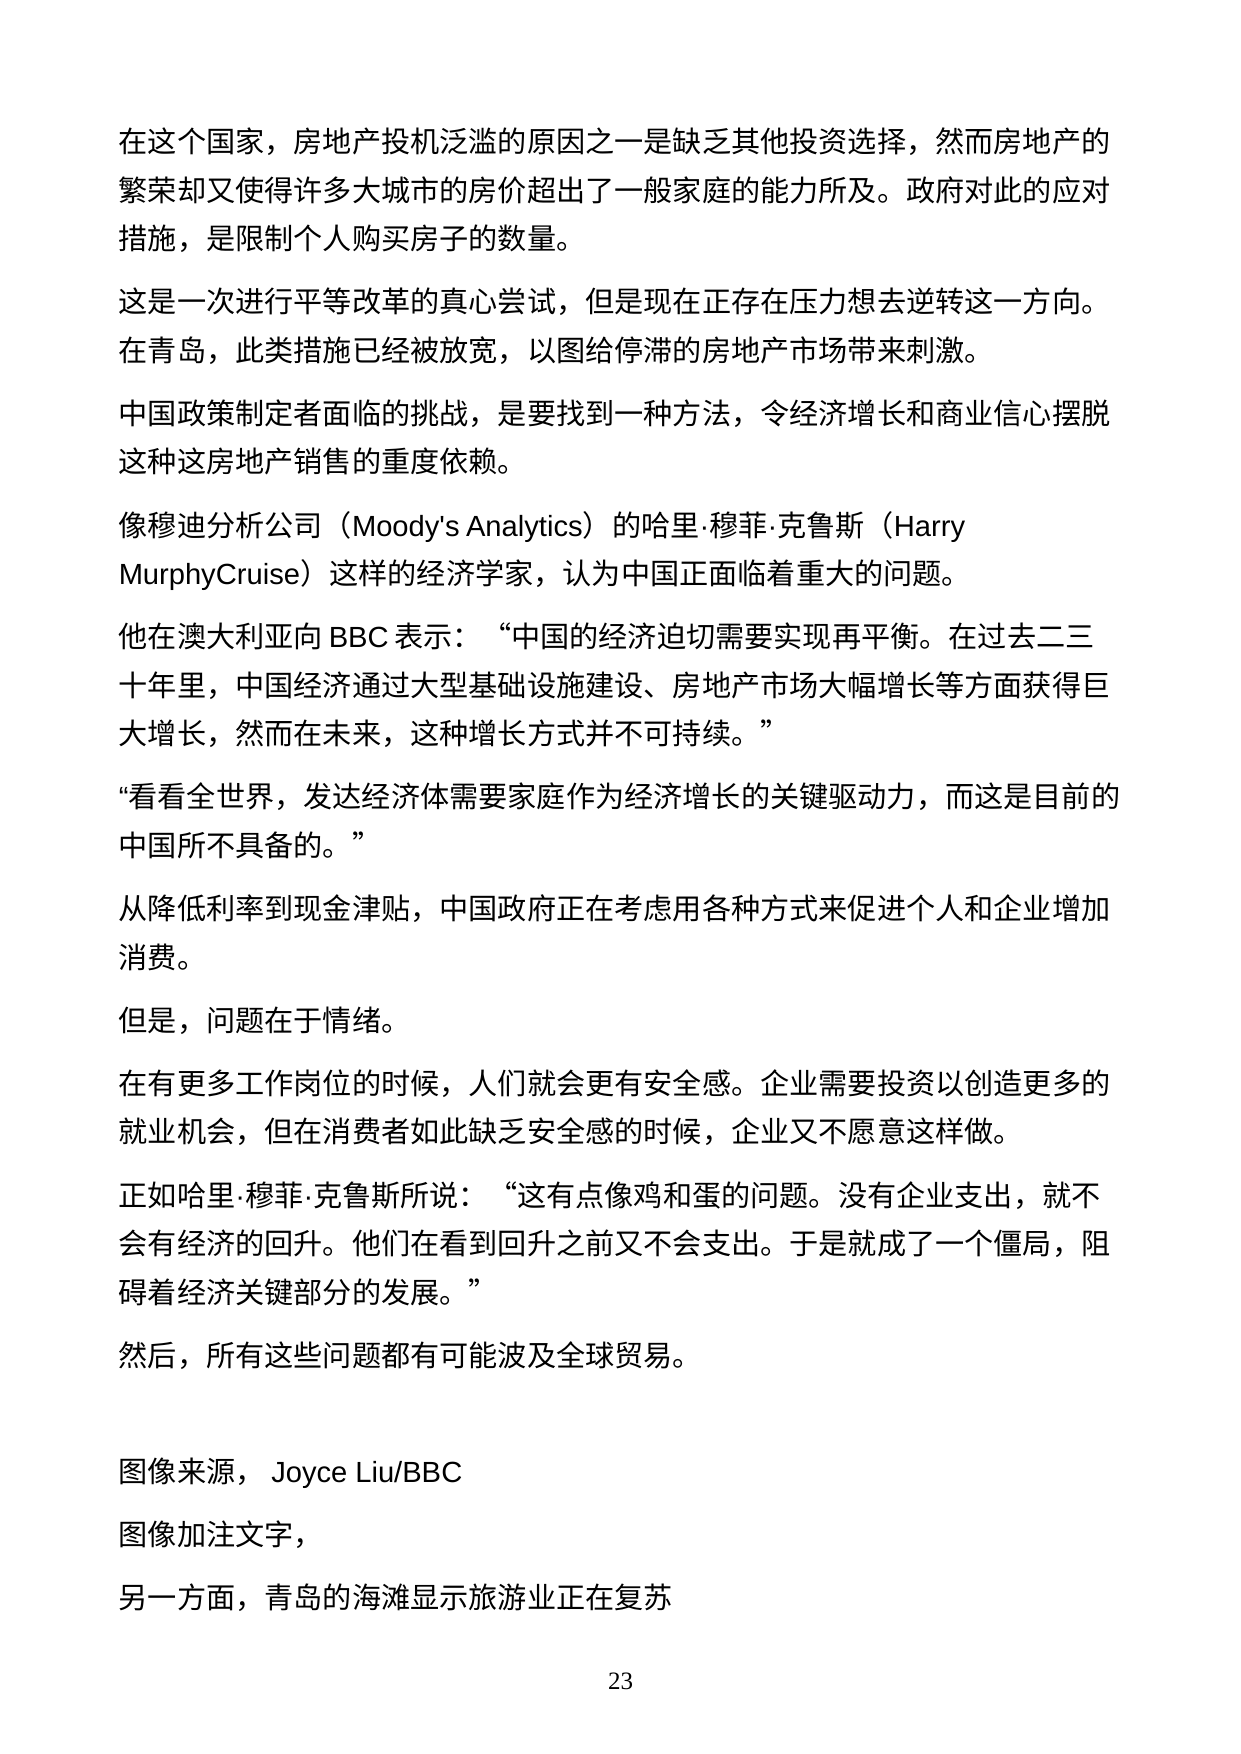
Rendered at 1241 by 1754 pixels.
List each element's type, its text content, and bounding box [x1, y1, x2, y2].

text 但是，问题在于情绪。 [118, 997, 1122, 1039]
text 另一方面，青岛的海滩显示旅游业正在复苏 [118, 1575, 1122, 1617]
text 图像来源， Joyce Liu/BBC [118, 1448, 1122, 1491]
text 在这个国家，房地产投机泛滥的原因之一是缺乏其他投资选择，然而房地产的繁荣却又使得许多大城市的房价超出了一般家庭的能力所及。政府对此的应对措施，是限制个人购买房子的数量。 [118, 118, 1122, 258]
text “看看全世界，发达经济体需要家庭作为经济增长的关键驱动力，而这是目前的中国所不具备的。” [118, 774, 1122, 865]
text 从降低利率到现金津贴，中国政府正在考虑用各种方式来促进个人和企业增加消费。 [118, 886, 1122, 976]
text 这是一次进行平等改革的真心尝试，但是现在正存在压力想去逆转这一方向。在青岛，此类措施已经被放宽，以图给停滞的房地产市场带来刺激。 [118, 279, 1122, 369]
text 他在澳大利亚向BBC表示：“中国的经济迫切需要实现再平衡。在过去二三十年里，中国经济通过大型基础设施建设、房地产市场大幅增长等方面获得巨大增长，然而在未来，这种增长方式并不可持续。” [118, 614, 1122, 753]
text 正如哈里·穆菲·克鲁斯所说：“这有点像鸡和蛋的问题。没有企业支出，就不会有经济的回升。他们在看到回升之前又不会支出。于是就成了一个僵局，阻碍着经济关键部分的发展。” [118, 1172, 1122, 1311]
text 在有更多工作岗位的时候，人们就会更有安全感。企业需要投资以创造更多的就业机会，但在消费者如此缺乏安全感的时候，企业又不愿意这样做。 [118, 1060, 1122, 1151]
text 然后，所有这些问题都有可能波及全球贸易。 [118, 1332, 1122, 1374]
text 图像加注文字， [118, 1512, 1122, 1554]
text 像穆迪分析公司（Moody's Analytics）的哈里·穆菲·克鲁斯（Harry MurphyCruise）这样的经济学家，认为中国正面临着重大的问题。 [118, 502, 1122, 593]
text 中国政策制定者面临的挑战，是要找到一种方法，令经济增长和商业信心摆脱这种这房地产销售的重度依赖。 [118, 390, 1122, 481]
